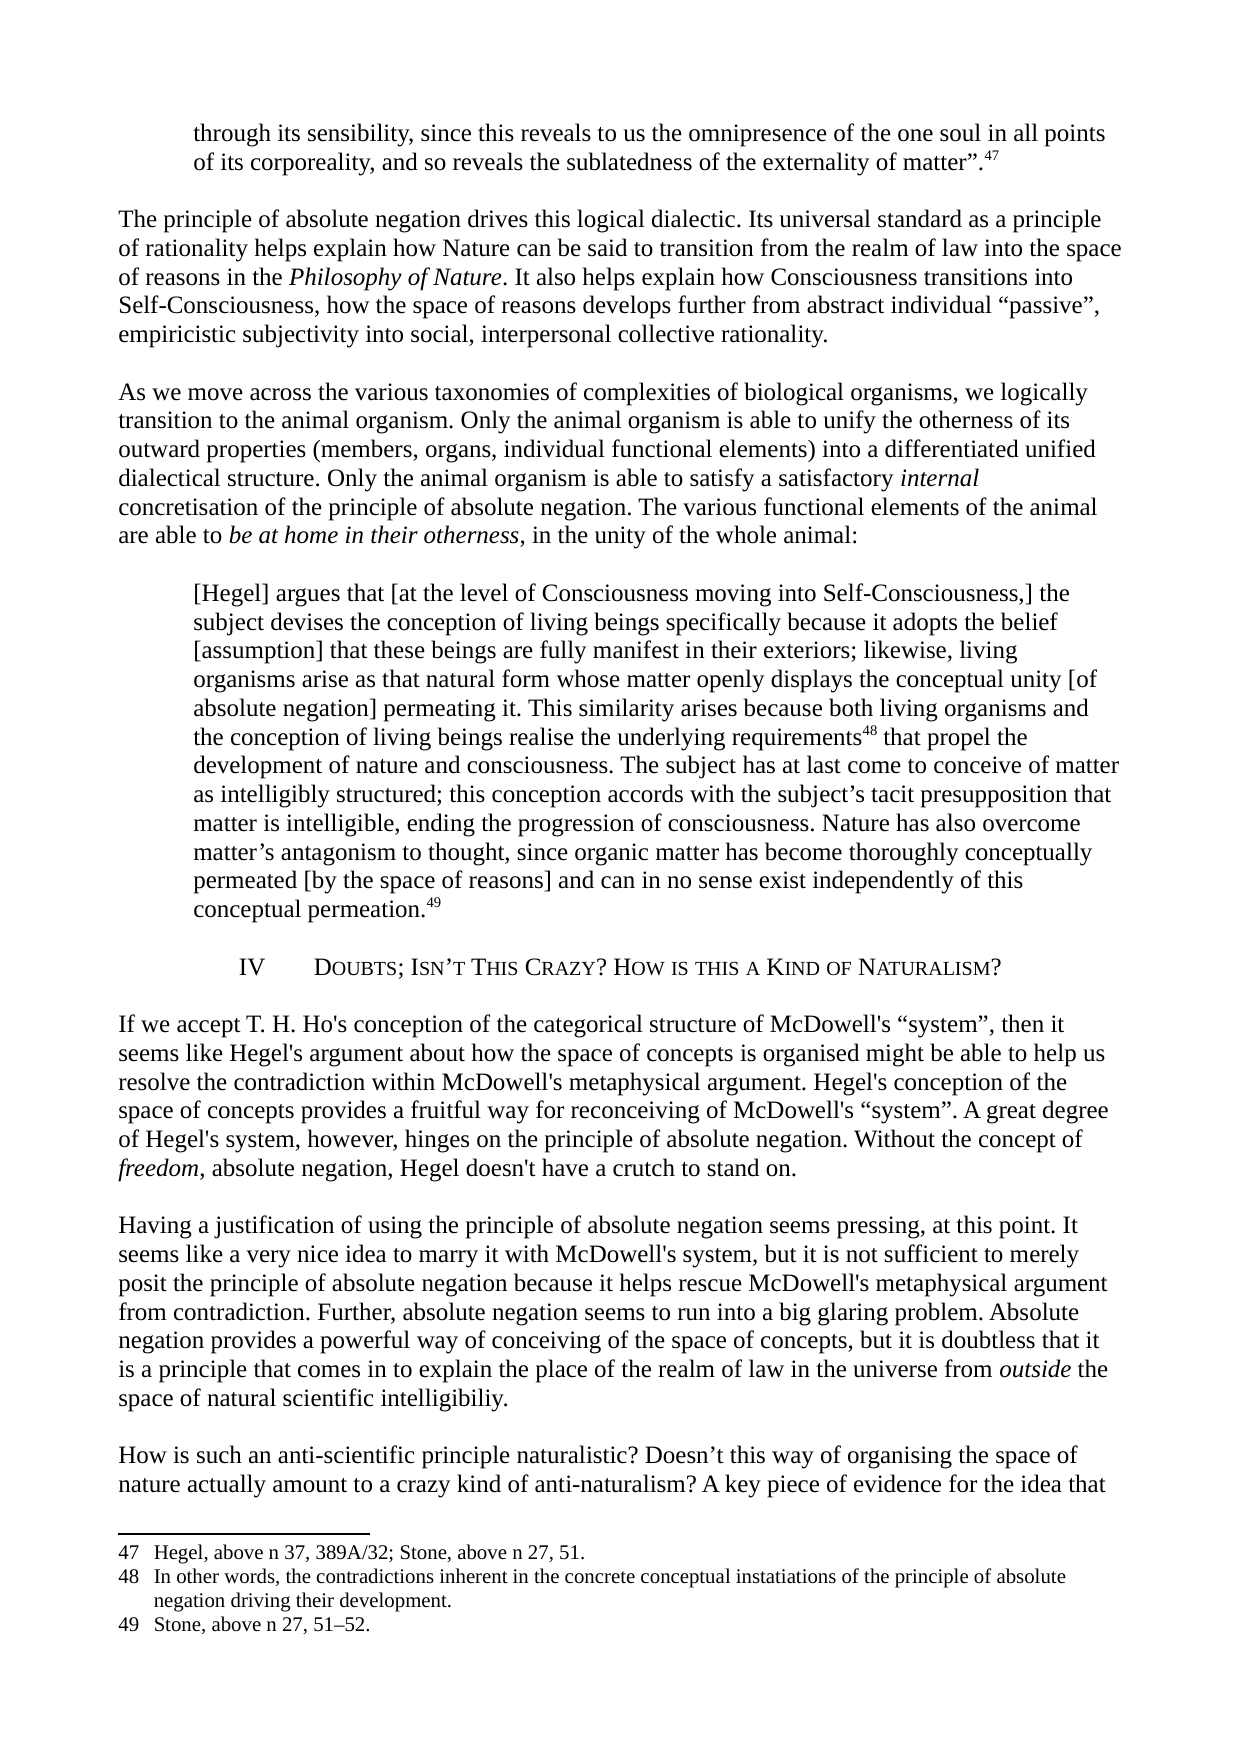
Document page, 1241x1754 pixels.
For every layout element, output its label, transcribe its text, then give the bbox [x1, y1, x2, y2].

text Having a justification of using the principle of absolute negation seems pressing, at this point. It seems like a very nice idea to marry it with McDowell's system, but it is not sufficient to merely posit the principle of absolute negation because it helps rescue McDowell's metaphysical argument from contradiction. Further, absolute negation seems to run into a big glaring problem. Absolute negation provides a powerful way of conceiving of the space of concepts, but it is doubtless that it is a principle that comes in to explain the place of the realm of law in the universe from outside the space of natural scientific intelligibiliy. [118, 1211, 1122, 1412]
text The principle of absolute negation drives this logical dialectic. Its universal standard as a principle of rationality helps explain how Nature can be said to transition from the realm of law into the space of reasons in the Philosophy of Nature. It also helps explain how Consciousness transitions into Self-Consciousness, how the space of reasons develops further from abstract individual “passive”, empiricistic subjectivity into social, interpersonal collective rationality. [118, 204, 1122, 348]
text [Hegel] argues that [at the level of Consciousness moving into Self-Consciousness,] the subject devises the conception of living beings specifically because it adopts the belief [assumption] that these beings are fully manifest in their exteriors; likewise, living organisms arise as that natural form whose matter openly displays the conceptual unity [of absolute negation] permeating it. This similarity arises because both living organisms and the conception of living beings realise the underlying requirements that propel the development of nature and consciousness. The subject has at last come to conceive of matter as intelligibly structured; this conception accords with the subject’s tacit presupposition that matter is intelligible, ending the progression of consciousness. Nature has also overcome matter’s antagonism to thought, since organic matter has become thoroughly conceptually permeated [by the space of reasons] and can in no sense exist independently of this conceptual permeation. [193, 578, 1122, 923]
text through its sensibility, since this reveals to us the omnipresence of the one soul in all points of its corporeality, and so reveals the sublatedness of the externality of matter”. [193, 118, 1122, 176]
text As we move across the various taxonomies of complexities of biological organisms, we logically transition to the animal organism. Only the animal organism is able to unify the otherness of its outward properties (members, organs, individual functional elements) into a differentiated unified dialectical structure. Only the animal organism is able to satisfy a satisfactory internal concretisation of the principle of absolute negation. The various functional elements of the animal are able to be at home in their otherness, in the unity of the whole animal: [118, 377, 1122, 549]
text If we accept T. H. Ho's conception of the categorical structure of McDowell's “system”, then it seems like Hegel's argument about how the space of concepts is organised might be able to help us resolve the contradiction within McDowell's metaphysical argument. Hegel's conception of the space of concepts provides a fruitful way for reconceiving of McDowell's “system”. A great degree of Hegel's system, however, hinges on the principle of absolute negation. Without the concept of freedom, absolute negation, Hegel doesn't have a crutch to stand on. [118, 1009, 1122, 1182]
text In other words, the contradictions inherent in the concrete conceptual instatiations of the principle of absolute negation driving their development. [118, 1564, 1122, 1612]
text How is such an anti-scientific principle naturalistic? Doesn’t this way of organising the space of nature actually amount to a crazy kind of anti-naturalism? A key piece of evidence for the idea that [118, 1441, 1122, 1498]
text IV Doubts; Isn’t This Crazy? How is this a Kind of Naturalism? [118, 952, 1122, 981]
text Stone, above n 27, 51–52. [118, 1612, 1122, 1636]
text Hegel, above n 37, 389A/32; Stone, above n 27, 51. [118, 1539, 1122, 1564]
